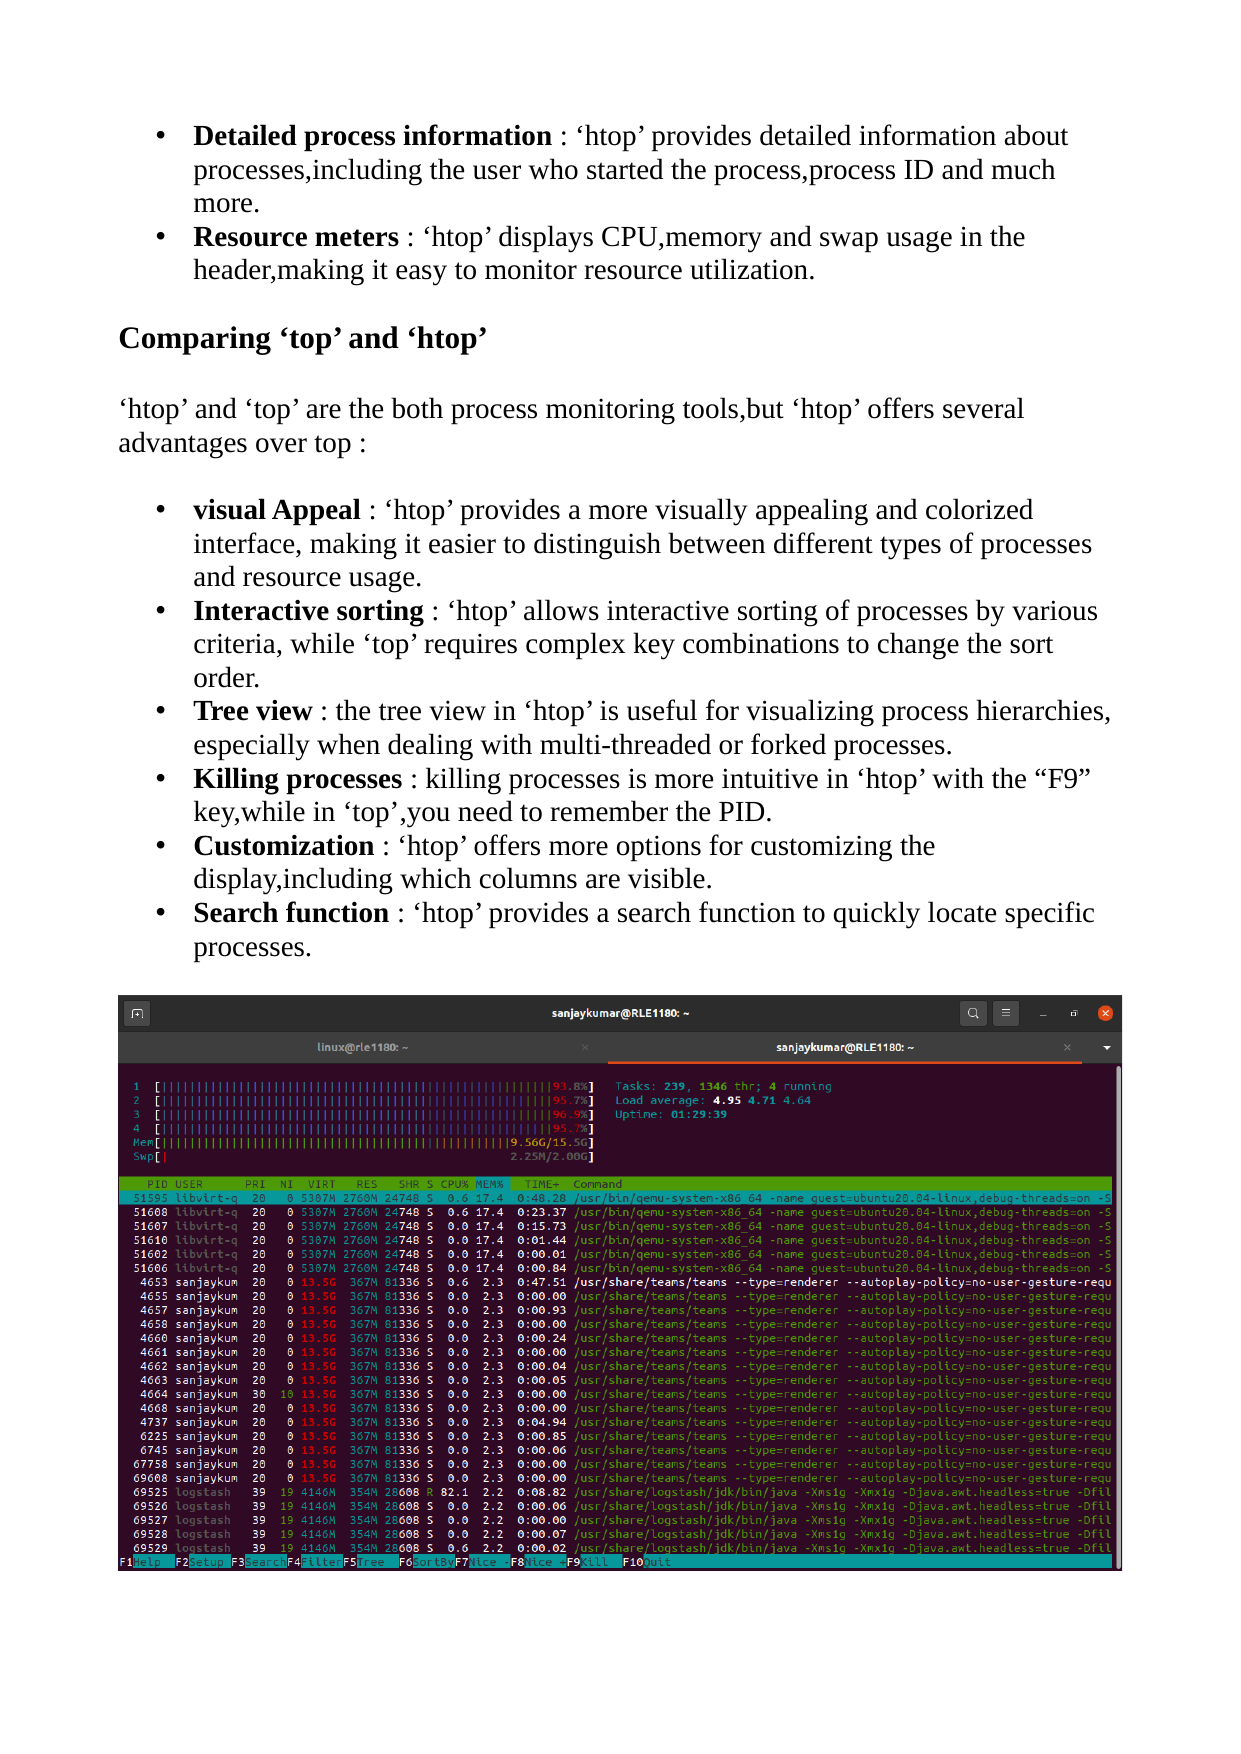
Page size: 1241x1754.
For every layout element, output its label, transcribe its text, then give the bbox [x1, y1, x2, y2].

list Resource meters : ‘htop’ displays CPU,memory and swap usage in the header,making it easy to monitor resource utilization. [156, 219, 1122, 286]
list Detailed process information : ‘htop’ provides detailed information about processes,including the user who started the process,process ID and much more. [156, 118, 1122, 219]
list Interactive sorting : ‘htop’ allows interactive sorting of processes by various criteria, while ‘top’ requires complex key combinations to change the sort order. [156, 593, 1122, 693]
list visual Appeal : ‘htop’ provides a more visually appealing and colorized interface, making it easier to distinguish between different types of processes and resource usage. [156, 492, 1122, 593]
list Customization : ‘htop’ offers more options for customizing the display,including which columns are visible. [156, 828, 1122, 895]
text Comparing ‘top’ and ‘htop’ [118, 319, 1122, 356]
picture [118, 995, 1123, 1571]
list Killing processes : killing processes is more intuitive in ‘htop’ with the “F9” key,while in ‘top’,you need to remember the PID. [156, 761, 1122, 828]
list Search function : ‘htop’ provides a search function to quickly locate specific processes. [156, 895, 1122, 962]
text ‘htop’ and ‘top’ are the both process monitoring tools,but ‘htop’ offers several advantages over top : [118, 391, 1122, 458]
list Tree view : the tree view in ‘htop’ is useful for visualizing process hierarchies, especially when dealing with multi-threaded or forked processes. [156, 693, 1122, 761]
